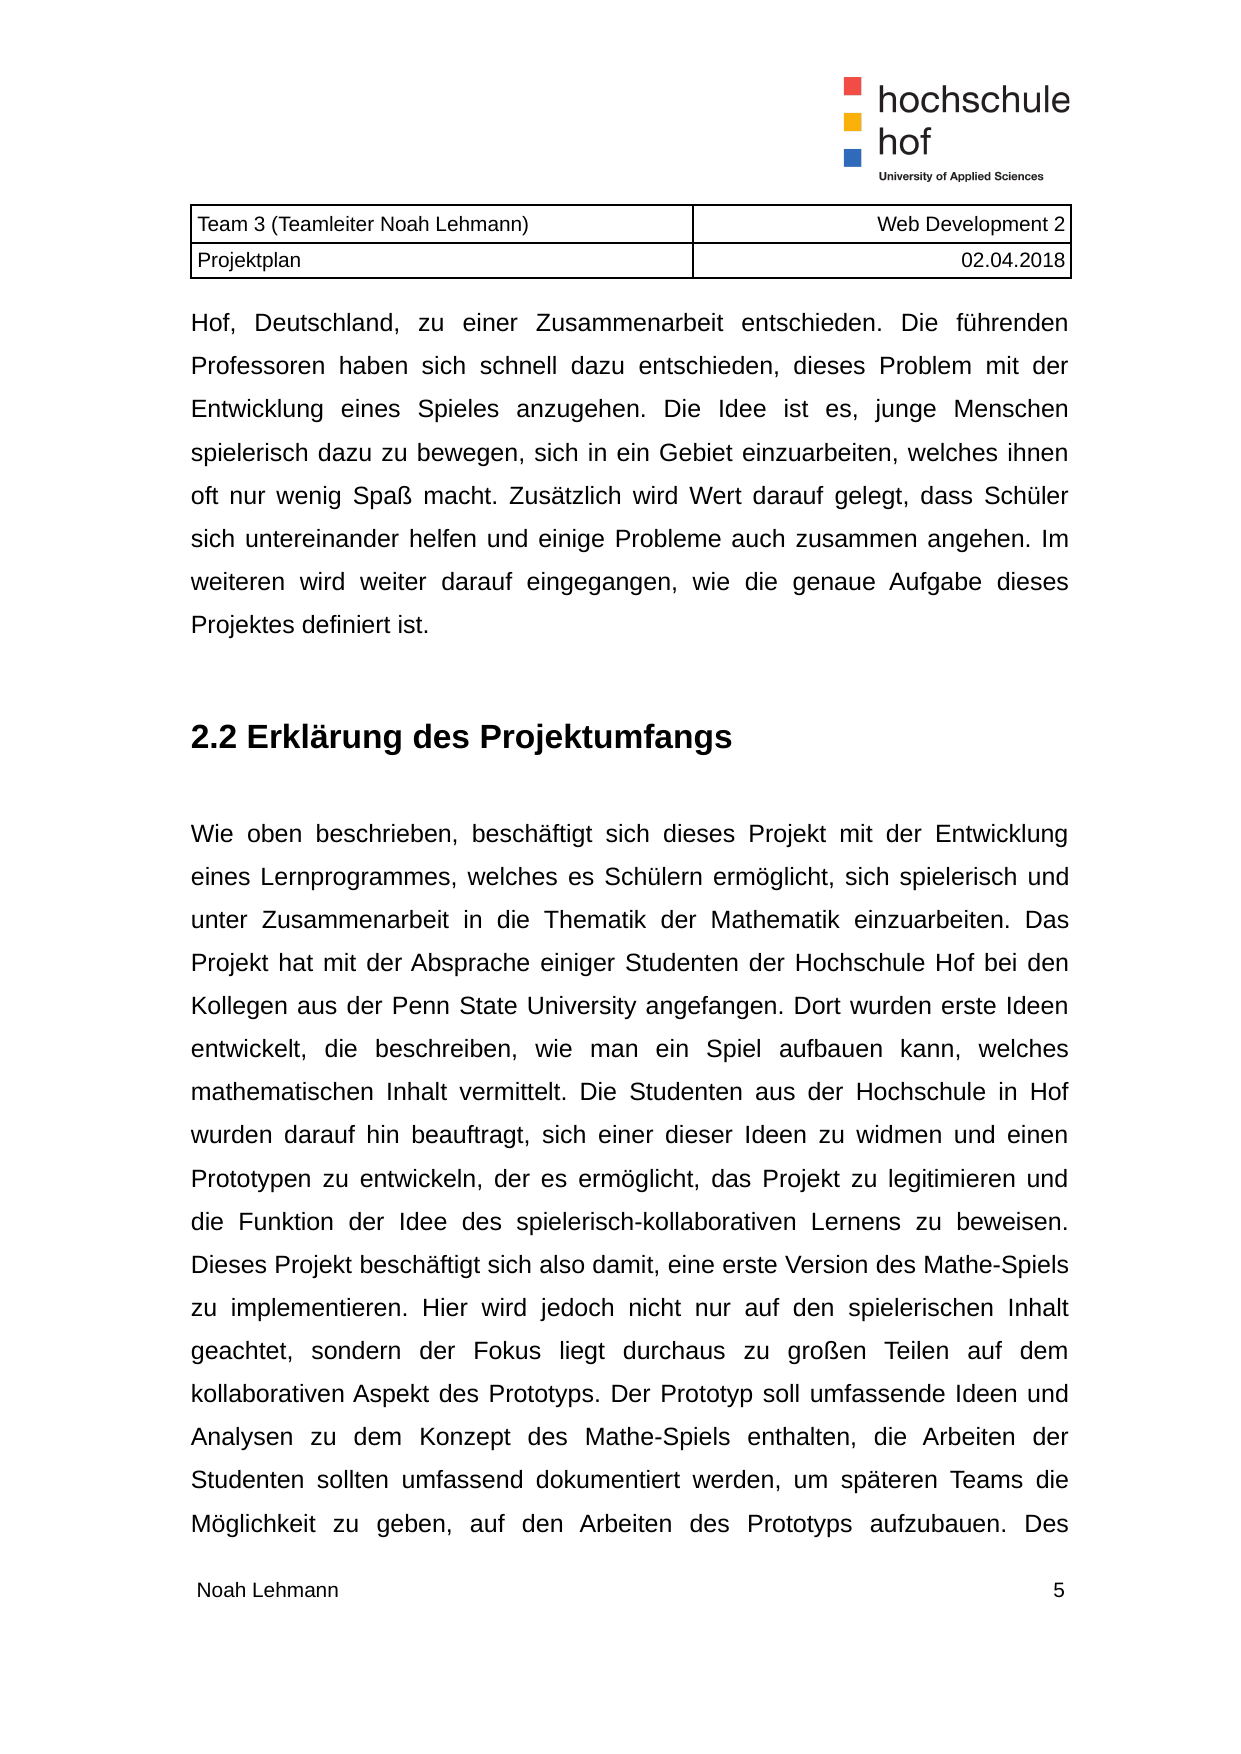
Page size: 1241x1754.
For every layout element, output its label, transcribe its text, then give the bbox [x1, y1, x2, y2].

text Wie oben beschrieben, beschäftigt sich dieses Projekt mit der Entwicklung eines Lernprogrammes, welches es Schülern ermöglicht, sich spielerisch und unter Zusammenarbeit in die Thematik der Mathematik einzuarbeiten. Das Projekt hat mit der Absprache einiger Studenten der Hochschule Hof bei den Kollegen aus der Penn State University angefangen. Dort wurden erste Ideen entwickelt, die beschreiben, wie man ein Spiel aufbauen kann, welches mathematischen Inhalt vermittelt. Die Studenten aus der Hochschule in Hof wurden darauf hin beauftragt, sich einer dieser Ideen zu widmen und einen Prototypen zu entwickeln, der es ermöglicht, das Projekt zu legitimieren und die Funktion der Idee des spielerisch-kollaborativen Lernens zu beweisen. Dieses Projekt beschäftigt sich also damit, eine erste Version des Mathe-Spiels zu implementieren. Hier wird jedoch nicht nur auf den spielerischen Inhalt geachtet, sondern der Fokus liegt durchaus zu großen Teilen auf dem kollaborativen Aspekt des Prototyps. Der Prototyp soll umfassende Ideen und Analysen zu dem Konzept des Mathe-Spiels enthalten, die Arbeiten der Studenten sollten umfassend dokumentiert werden, um späteren Teams die Möglichkeit zu geben, auf den Arbeiten des Prototyps aufzubauen. Des [191, 818, 1070, 1537]
subtitle 2.2 Erklärung des Projektumfangs [191, 717, 1070, 756]
text Hof, Deutschland, zu einer Zusammenarbeit entschieden. Die führenden Professoren haben sich schnell dazu entschieden, dieses Problem mit der Entwicklung eines Spieles anzugehen. Die Idee ist es, junge Menschen spielerisch dazu zu bewegen, sich in ein Gebiet einzuarbeiten, welches ihnen oft nur wenig Spaß macht. Zusätzlich wird Wert darauf gelegt, dass Schüler sich untereinander helfen und einige Probleme auch zusammen angehen. Im weiteren wird weiter darauf eingegangen, wie die genaue Aufgabe dieses Projektes definiert ist. [191, 308, 1070, 639]
picture [843, 77, 1070, 182]
